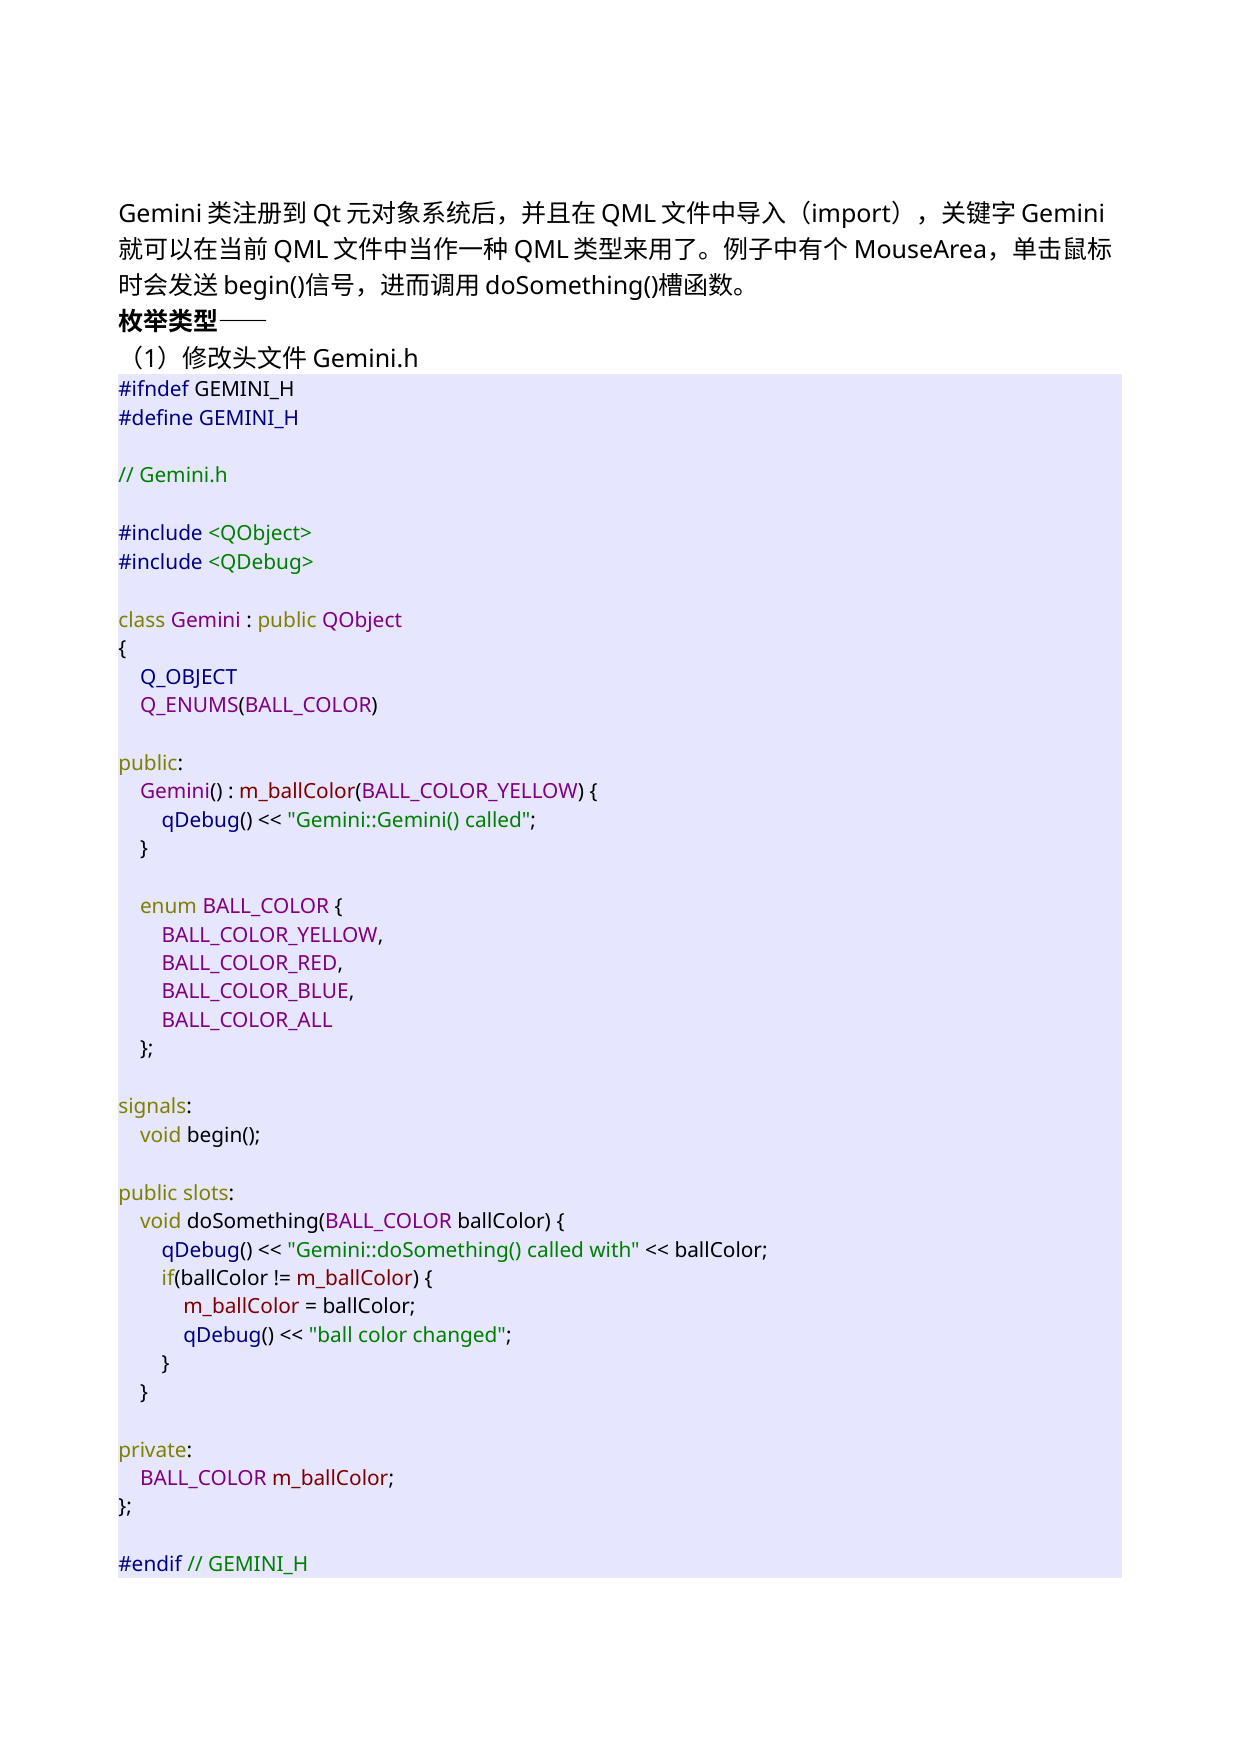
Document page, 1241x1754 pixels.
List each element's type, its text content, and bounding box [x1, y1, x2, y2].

text #include <QDebug> [118, 547, 1122, 575]
text BALL_COLOR_BLUE, [118, 977, 1122, 1005]
text BALL_COLOR_YELLOW, [118, 920, 1122, 948]
text void doSomething(BALL_COLOR ballColor) { [118, 1206, 1122, 1235]
text （1）修改头文件Gemini.h [118, 338, 1122, 374]
text // Gemini.h [118, 461, 1122, 489]
text enum BALL_COLOR { [118, 891, 1122, 920]
text } [118, 833, 1122, 862]
text public: [118, 748, 1122, 777]
text Q_ENUMS(BALL_COLOR) [118, 690, 1122, 719]
text }; [118, 1033, 1122, 1062]
text 枚举类型—— [118, 302, 1122, 338]
text m_ballColor = ballColor; [118, 1292, 1122, 1320]
text #define GEMINI_H [118, 403, 1122, 431]
text #endif // GEMINI_H [118, 1549, 1122, 1578]
text signals: [118, 1091, 1122, 1120]
text #ifndef GEMINI_H [118, 374, 1122, 403]
text BALL_COLOR m_ballColor; [118, 1463, 1122, 1492]
text public slots: [118, 1178, 1122, 1206]
text BALL_COLOR_RED, [118, 948, 1122, 977]
text }; [118, 1492, 1122, 1520]
text class Gemini : public QObject [118, 605, 1122, 633]
text void begin(); [118, 1120, 1122, 1148]
text BALL_COLOR_ALL [118, 1005, 1122, 1033]
text Q_OBJECT [118, 662, 1122, 690]
text qDebug() << "Gemini::Gemini() called"; [118, 805, 1122, 833]
text } [118, 1377, 1122, 1405]
text qDebug() << "ball color changed"; [118, 1320, 1122, 1348]
text } [118, 1348, 1122, 1377]
text { [118, 633, 1122, 662]
text if(ballColor != m_ballColor) { [118, 1263, 1122, 1292]
text Gemini() : m_ballColor(BALL_COLOR_YELLOW) { [118, 777, 1122, 805]
text private: [118, 1435, 1122, 1463]
text #include <QObject> [118, 518, 1122, 547]
text Gemini类注册到Qt元对象系统后，并且在QML文件中导入（import），关键字Gemini就可以在当前QML文件中当作一种QML类型来用了。例子中有个MouseArea，单击鼠标时会发送begin()信号，进而调用doSomething()槽函数。 [118, 193, 1122, 302]
text qDebug() << "Gemini::doSomething() called with" << ballColor; [118, 1235, 1122, 1263]
